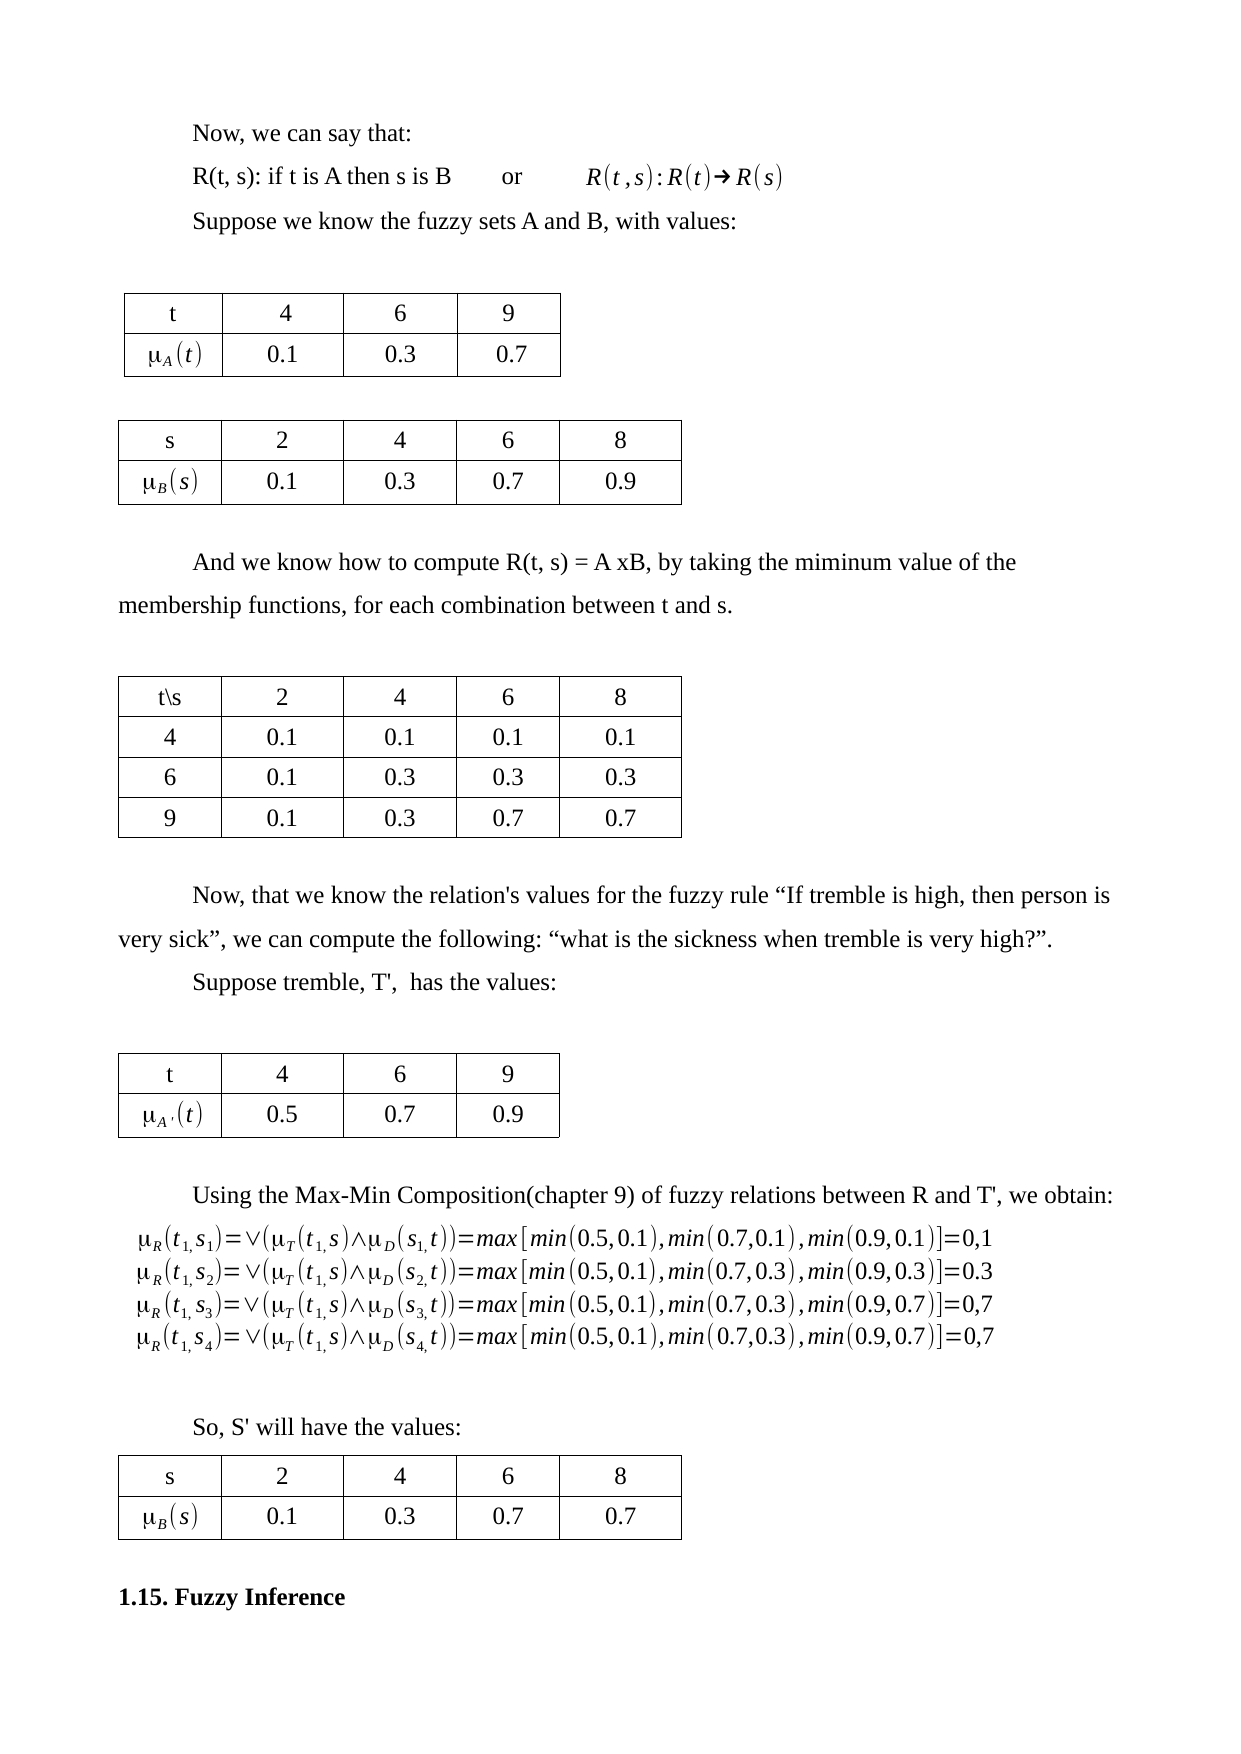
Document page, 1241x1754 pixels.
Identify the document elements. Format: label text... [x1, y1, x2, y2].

table_header 9 [457, 1054, 559, 1093]
table_header 2 [222, 677, 343, 716]
table_cell 0.3 [344, 461, 456, 503]
table_header 4 [222, 1054, 343, 1093]
table_cell [125, 334, 222, 376]
table_cell 0.7 [458, 334, 560, 376]
table_header 8 [560, 421, 681, 460]
table_cell 0.1 [222, 758, 343, 797]
table_header t\s [119, 677, 221, 716]
table_cell 0.1 [560, 717, 681, 757]
table_cell 0.1 [344, 717, 456, 757]
text R(t, s): if t is A then s is B or [118, 161, 1122, 192]
table_cell 4 [119, 717, 221, 757]
table_header t [125, 294, 222, 333]
table_cell 0.7 [457, 798, 559, 837]
text Suppose tremble, T', has the values: [118, 967, 1122, 996]
table_cell [119, 461, 221, 503]
table_cell 0.1 [457, 717, 559, 757]
table_cell 0.7 [457, 1497, 559, 1539]
table_cell 6 [119, 758, 221, 797]
table_header 6 [457, 1456, 559, 1496]
table_cell 0.7 [560, 1497, 681, 1539]
table_cell 0.1 [222, 717, 343, 757]
table_header 4 [344, 1456, 456, 1496]
text And we know how to compute R(t, s) = A xB, by taking the miminum value of the membership functions, for each combination between t and s. [118, 547, 1122, 618]
table_header 2 [222, 1456, 343, 1496]
table_header t [119, 1054, 221, 1093]
table_cell 0.3 [457, 758, 559, 797]
text So, S' will have the values: [118, 1412, 1122, 1441]
table_header 6 [457, 421, 559, 460]
text Suppose we know the fuzzy sets A and B, with values: [118, 206, 1122, 235]
table_cell 0.3 [344, 758, 456, 797]
table_cell 0.7 [344, 1094, 456, 1137]
table_cell 0.7 [457, 461, 559, 503]
table_cell 0.3 [344, 334, 457, 376]
table_header 6 [457, 677, 559, 716]
table_cell 0.7 [560, 798, 681, 837]
table_cell 0.1 [222, 461, 343, 503]
table_cell 0.3 [344, 1497, 456, 1539]
table_header 8 [560, 1456, 681, 1496]
table_cell [119, 1094, 221, 1137]
table_cell 0.5 [222, 1094, 343, 1137]
table_header 4 [344, 421, 456, 460]
table_header 6 [344, 294, 457, 333]
table_cell 0.9 [457, 1094, 559, 1137]
table_header s [119, 1456, 221, 1496]
table_cell 0.3 [560, 758, 681, 797]
table_cell 9 [119, 798, 221, 837]
text Now, that we know the relation's values for the fuzzy rule “If tremble is high, then person is very sick”, we can compute the following: “what is the sickness when tremble is very high?”. [118, 881, 1122, 952]
text 1.15. Fuzzy Inference [118, 1582, 1122, 1611]
table_header 6 [344, 1054, 456, 1093]
table_header 2 [222, 421, 343, 460]
table_cell 0.1 [223, 334, 343, 376]
table_header 9 [458, 294, 560, 333]
table_cell 0.1 [222, 1497, 343, 1539]
table_cell 0.1 [222, 798, 343, 837]
table_cell [119, 1497, 221, 1539]
text Now, we can say that: [118, 118, 1122, 147]
table_header 4 [223, 294, 343, 333]
table_cell 0.9 [560, 461, 681, 503]
table_header 4 [344, 677, 456, 716]
table_cell 0.3 [344, 798, 456, 837]
table_header 8 [560, 677, 681, 716]
text Using the Max-Min Composition(chapter 9) of fuzzy relations between R and T', we obtain: [118, 1180, 1122, 1209]
table_header s [119, 421, 221, 460]
